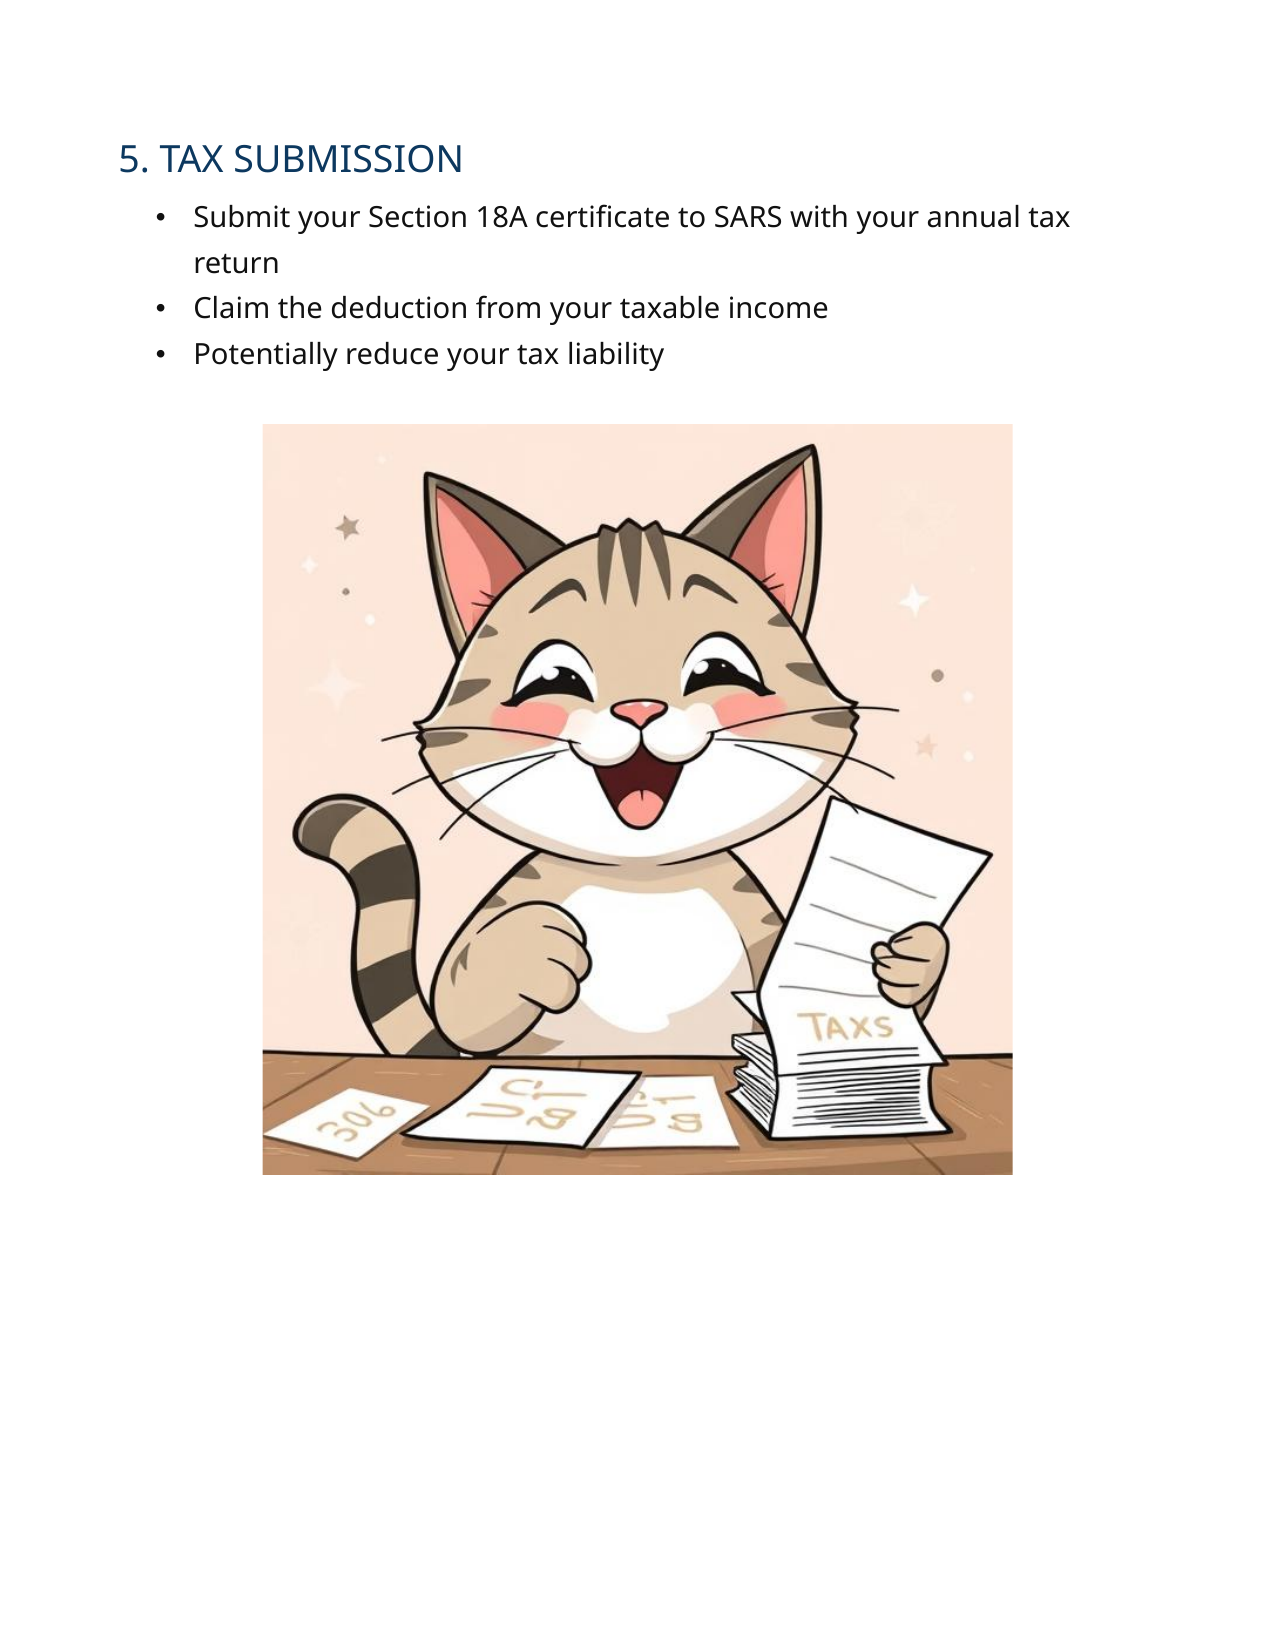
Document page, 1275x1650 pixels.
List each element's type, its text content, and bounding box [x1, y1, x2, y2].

list Claim the deduction from your taxable income [156, 287, 1157, 327]
picture [262, 424, 1013, 1175]
list Potentially reduce your tax liability [156, 333, 1157, 373]
list Submit your Section 18A certificate to SARS with your annual tax return [156, 196, 1157, 282]
subtitle 5. TAX SUBMISSION [118, 133, 1157, 184]
